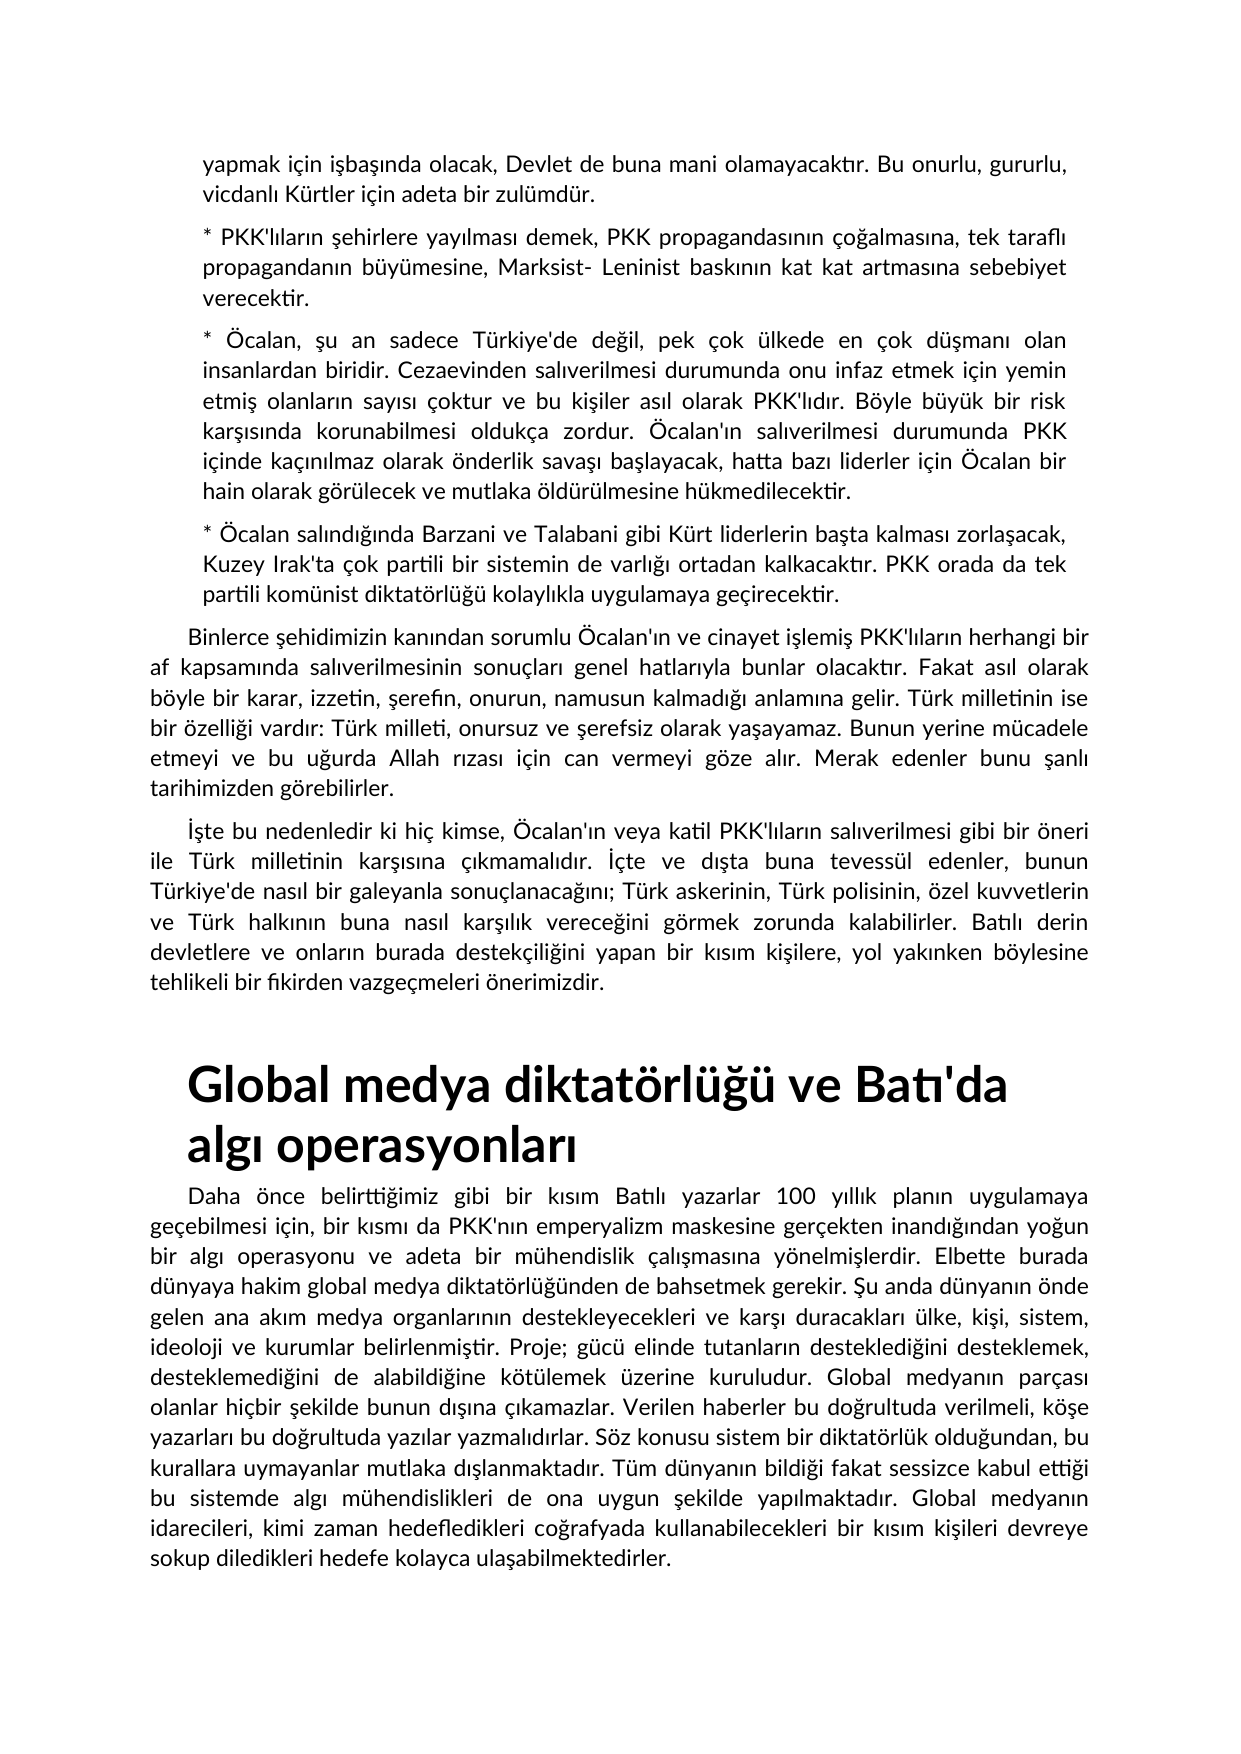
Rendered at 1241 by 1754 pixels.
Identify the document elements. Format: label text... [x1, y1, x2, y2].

text * Öcalan, şu an sadece Türkiye'de değil, pek çok ülkede en çok düşmanı olan insanlardan biridir. Cezaevinden salıverilmesi durumunda onu infaz etmek için yemin etmiş olanların sayısı çoktur ve bu kişiler asıl olarak PKK'lıdır. Böyle büyük bir risk karşısında korunabilmesi oldukça zordur. Öcalan'ın salıverilmesi durumunda PKK içinde kaçınılmaz olarak önderlik savaşı başlayacak, hatta bazı liderler için Öcalan bir hain olarak görülecek ve mutlaka öldürülmesine hükmedilecektir. [202, 326, 1068, 504]
text yapmak için işbaşında olacak, Devlet de buna mani olamayacaktır. Bu onurlu, gururlu, vicdanlı Kürtler için adeta bir zulümdür. [202, 150, 1068, 208]
text * Öcalan salındığında Barzani ve Talabani gibi Kürt liderlerin başta kalması zorlaşacak, Kuzey Irak'ta çok partili bir sistemin de varlığı ortadan kalkacaktır. PKK orada da tek partili komünist diktatörlüğü kolaylıkla uygulamaya geçirecektir. [202, 520, 1068, 608]
subtitle Global medya diktatörlüğü ve Batı'da algı operasyonları [187, 1053, 1090, 1173]
text Binlerce şehidimizin kanından sorumlu Öcalan'ın ve cinayet işlemiş PKK'lıların herhangi bir af kapsamında salıverilmesinin sonuçları genel hatlarıyla bunlar olacaktır. Fakat asıl olarak böyle bir karar, izzetin, şerefin, onurun, namusun kalmadığı anlamına gelir. Türk milletinin ise bir özelliği vardır: Türk milleti, onursuz ve şerefsiz olarak yaşayamaz. Bunun yerine mücadele etmeyi ve bu uğurda Allah rızası için can vermeyi göze alır. Merak edenler bunu şanlı tarihimizden görebilirler. [150, 623, 1090, 801]
text İşte bu nedenledir ki hiç kimse, Öcalan'ın veya katil PKK'lıların salıverilmesi gibi bir öneri ile Türk milletinin karşısına çıkmamalıdır. İçte ve dışta buna tevessül edenler, bunun Türkiye'de nasıl bir galeyanla sonuçlanacağını; Türk askerinin, Türk polisinin, özel kuvvetlerin ve Türk halkının buna nasıl karşılık vereceğini görmek zorunda kalabilirler. Batılı derin devletlere ve onların burada destekçiliğini yapan bir kısım kişilere, yol yakınken böylesine tehlikeli bir fikirden vazgeçmeleri önerimizdir. [150, 817, 1090, 995]
text Daha önce belirttiğimiz gibi bir kısım Batılı yazarlar 100 yıllık planın uygulamaya geçebilmesi için, bir kısmı da PKK'nın emperyalizm maskesine gerçekten inandığından yoğun bir algı operasyonu ve adeta bir mühendislik çalışmasına yönelmişlerdir. Elbette burada dünyaya hakim global medya diktatörlüğünden de bahsetmek gerekir. Şu anda dünyanın önde gelen ana akım medya organlarının destekleyecekleri ve karşı duracakları ülke, kişi, sistem, ideoloji ve kurumlar belirlenmiştir. Proje; gücü elinde tutanların desteklediğini desteklemek, desteklemediğini de alabildiğine kötülemek üzerine kuruludur. Global medyanın parçası olanlar hiçbir şekilde bunun dışına çıkamazlar. Verilen haberler bu doğrultuda verilmeli, köşe yazarları bu doğrultuda yazılar yazmalıdırlar. Söz konusu sistem bir diktatörlük olduğundan, bu kurallara uymayanlar mutlaka dışlanmaktadır. Tüm dünyanın bildiği fakat sessizce kabul ettiği bu sistemde algı mühendislikleri de ona uygun şekilde yapılmaktadır. Global medyanın idarecileri, kimi zaman hedefledikleri coğrafyada kullanabilecekleri bir kısım kişileri devreye sokup diledikleri hedefe kolayca ulaşabilmektedirler. [150, 1181, 1090, 1571]
text * PKK'lıların şehirlere yayılması demek, PKK propagandasının çoğalmasına, tek taraflı propagandanın büyümesine, Marksist- Leninist baskının kat kat artmasına sebebiyet verecektir. [202, 223, 1068, 311]
